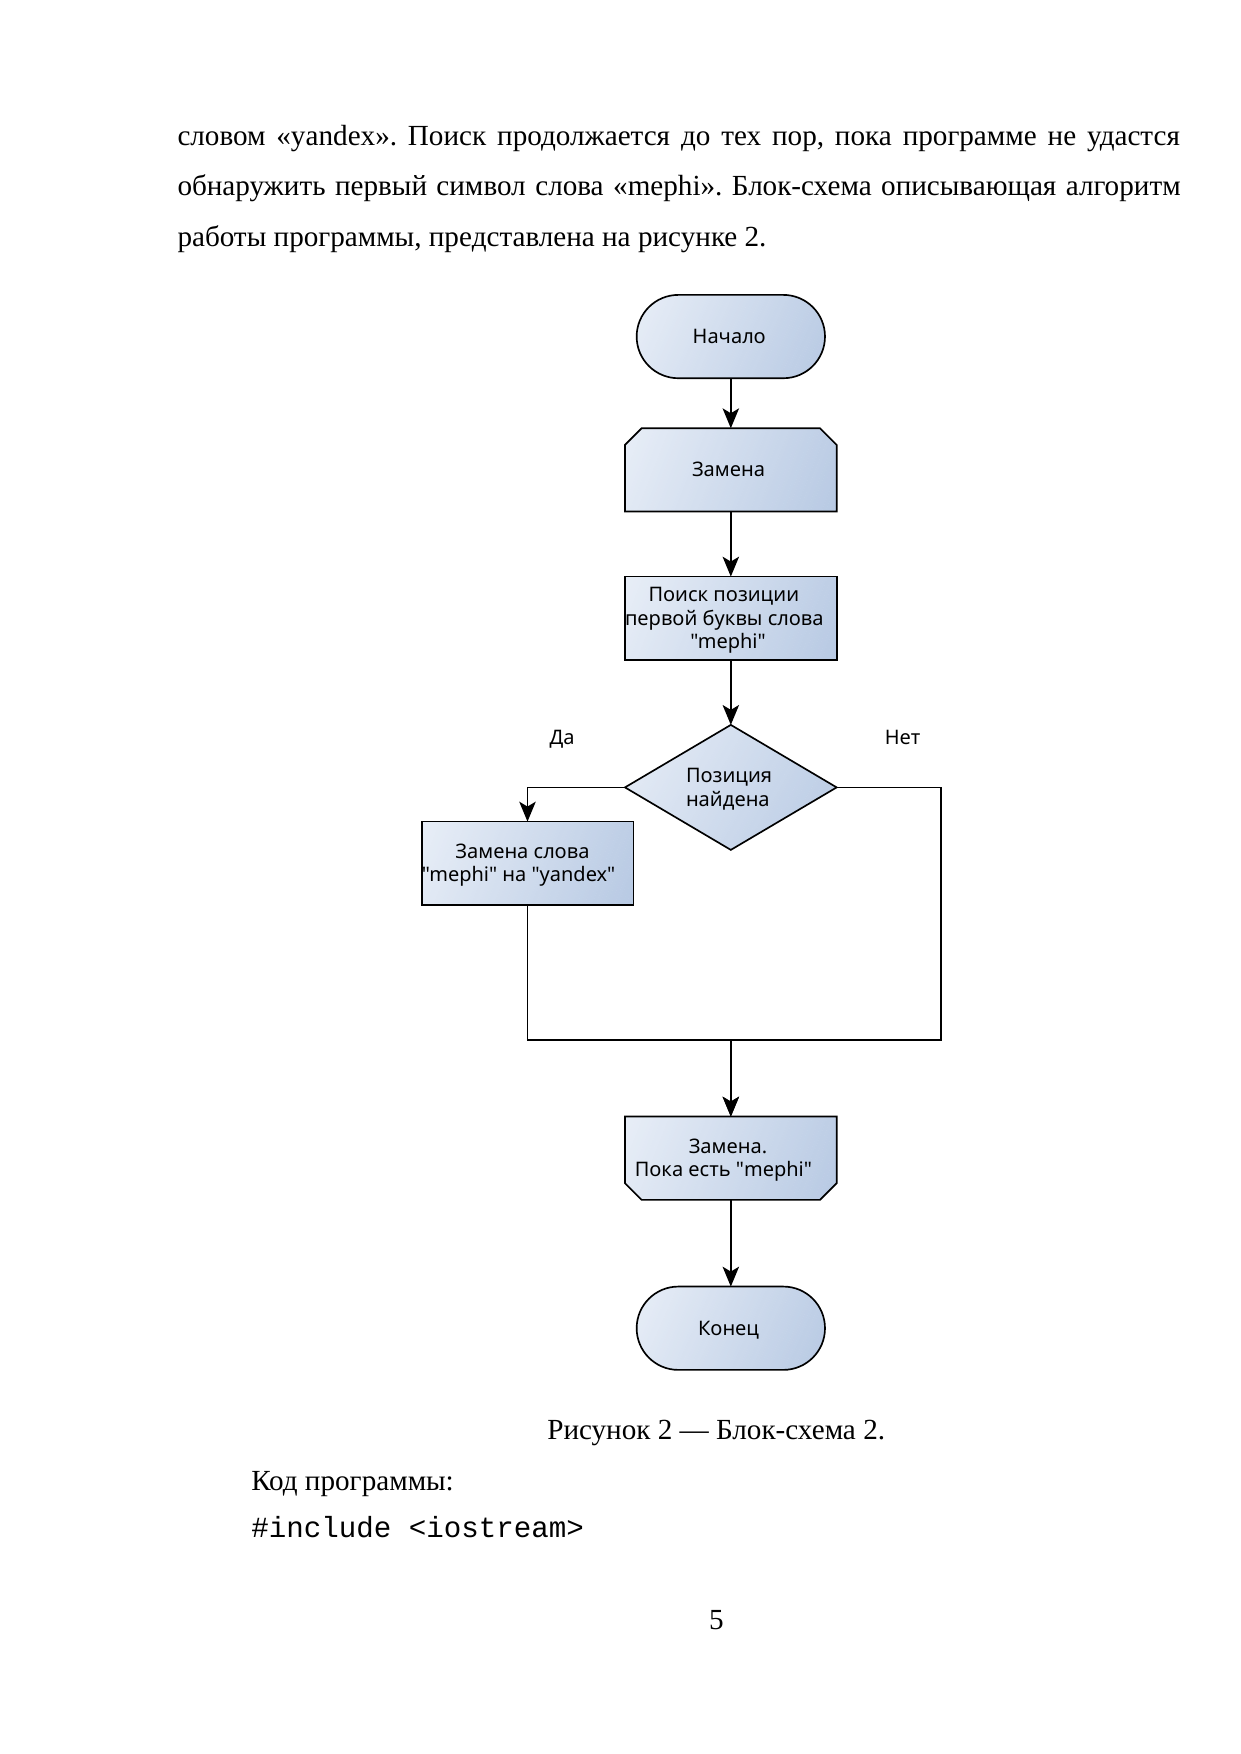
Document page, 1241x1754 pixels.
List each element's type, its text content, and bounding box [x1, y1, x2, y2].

text Рисунок 2 — Блок-схема 2. [177, 269, 1181, 1446]
text #include <iostream> [177, 1513, 1181, 1546]
text словом «yandex». Поиск продолжается до тех пор, пока программе не удастся обнаружить первый символ слова «mephi». Блок-схема описывающая алгоритм работы программы, представлена на рисунке 2. [177, 118, 1181, 252]
text Код программы: [177, 1463, 1181, 1496]
